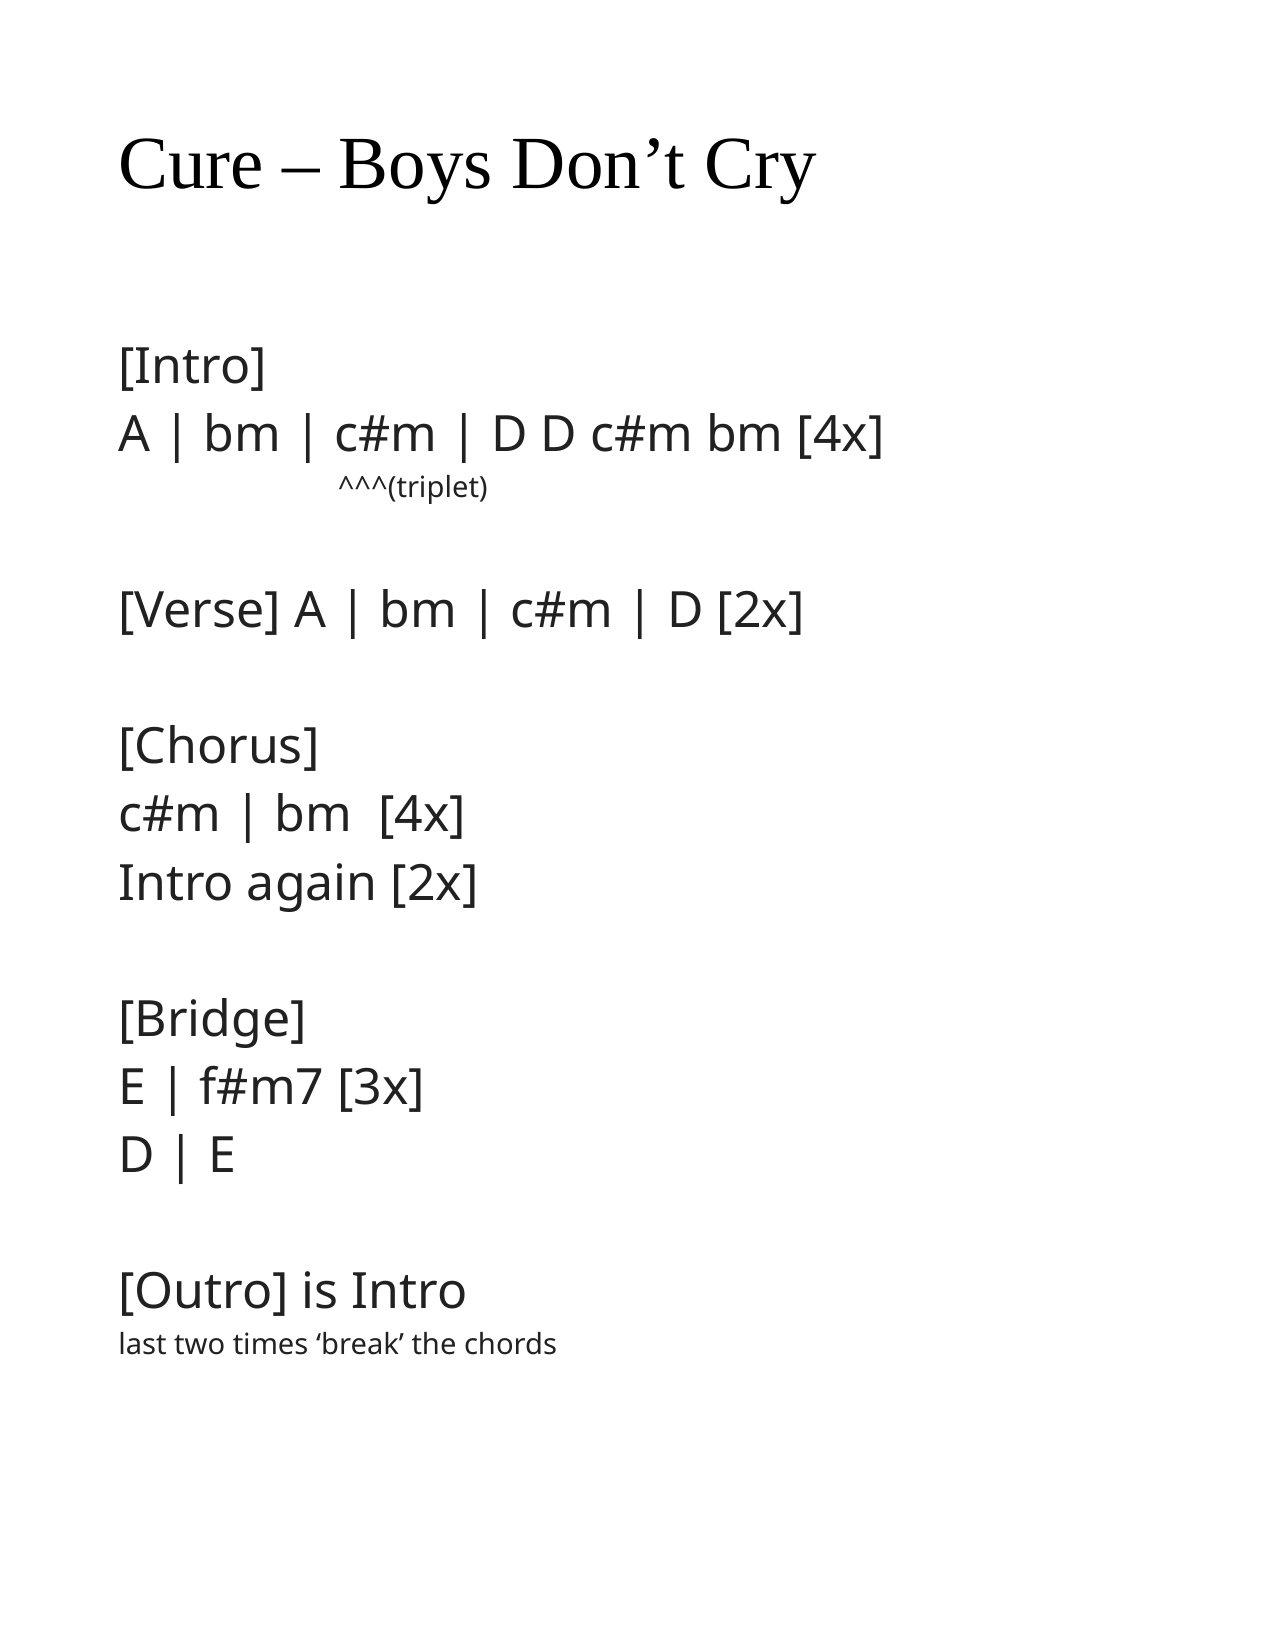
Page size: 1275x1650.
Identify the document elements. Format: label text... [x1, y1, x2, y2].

text Cure – Boys Don’t Cry [118, 118, 1157, 204]
text [Verse] A | bm | c#m | D [2x] [118, 574, 1157, 642]
text [Intro] [118, 330, 1157, 398]
text Intro again [2x] [118, 847, 1157, 915]
text ^^^(triplet) [118, 466, 1157, 506]
text [Bridge] [118, 983, 1157, 1051]
text last two times ‘break’ the chords [118, 1323, 1157, 1363]
text E | f#m7 [3x] [118, 1051, 1157, 1119]
text D | E [118, 1119, 1157, 1187]
text [Chorus] [118, 710, 1157, 778]
text [Outro] is Intro [118, 1255, 1157, 1323]
text A | bm | c#m | D D c#m bm [4x] [118, 398, 1157, 466]
text c#m | bm [4x] [118, 778, 1157, 847]
